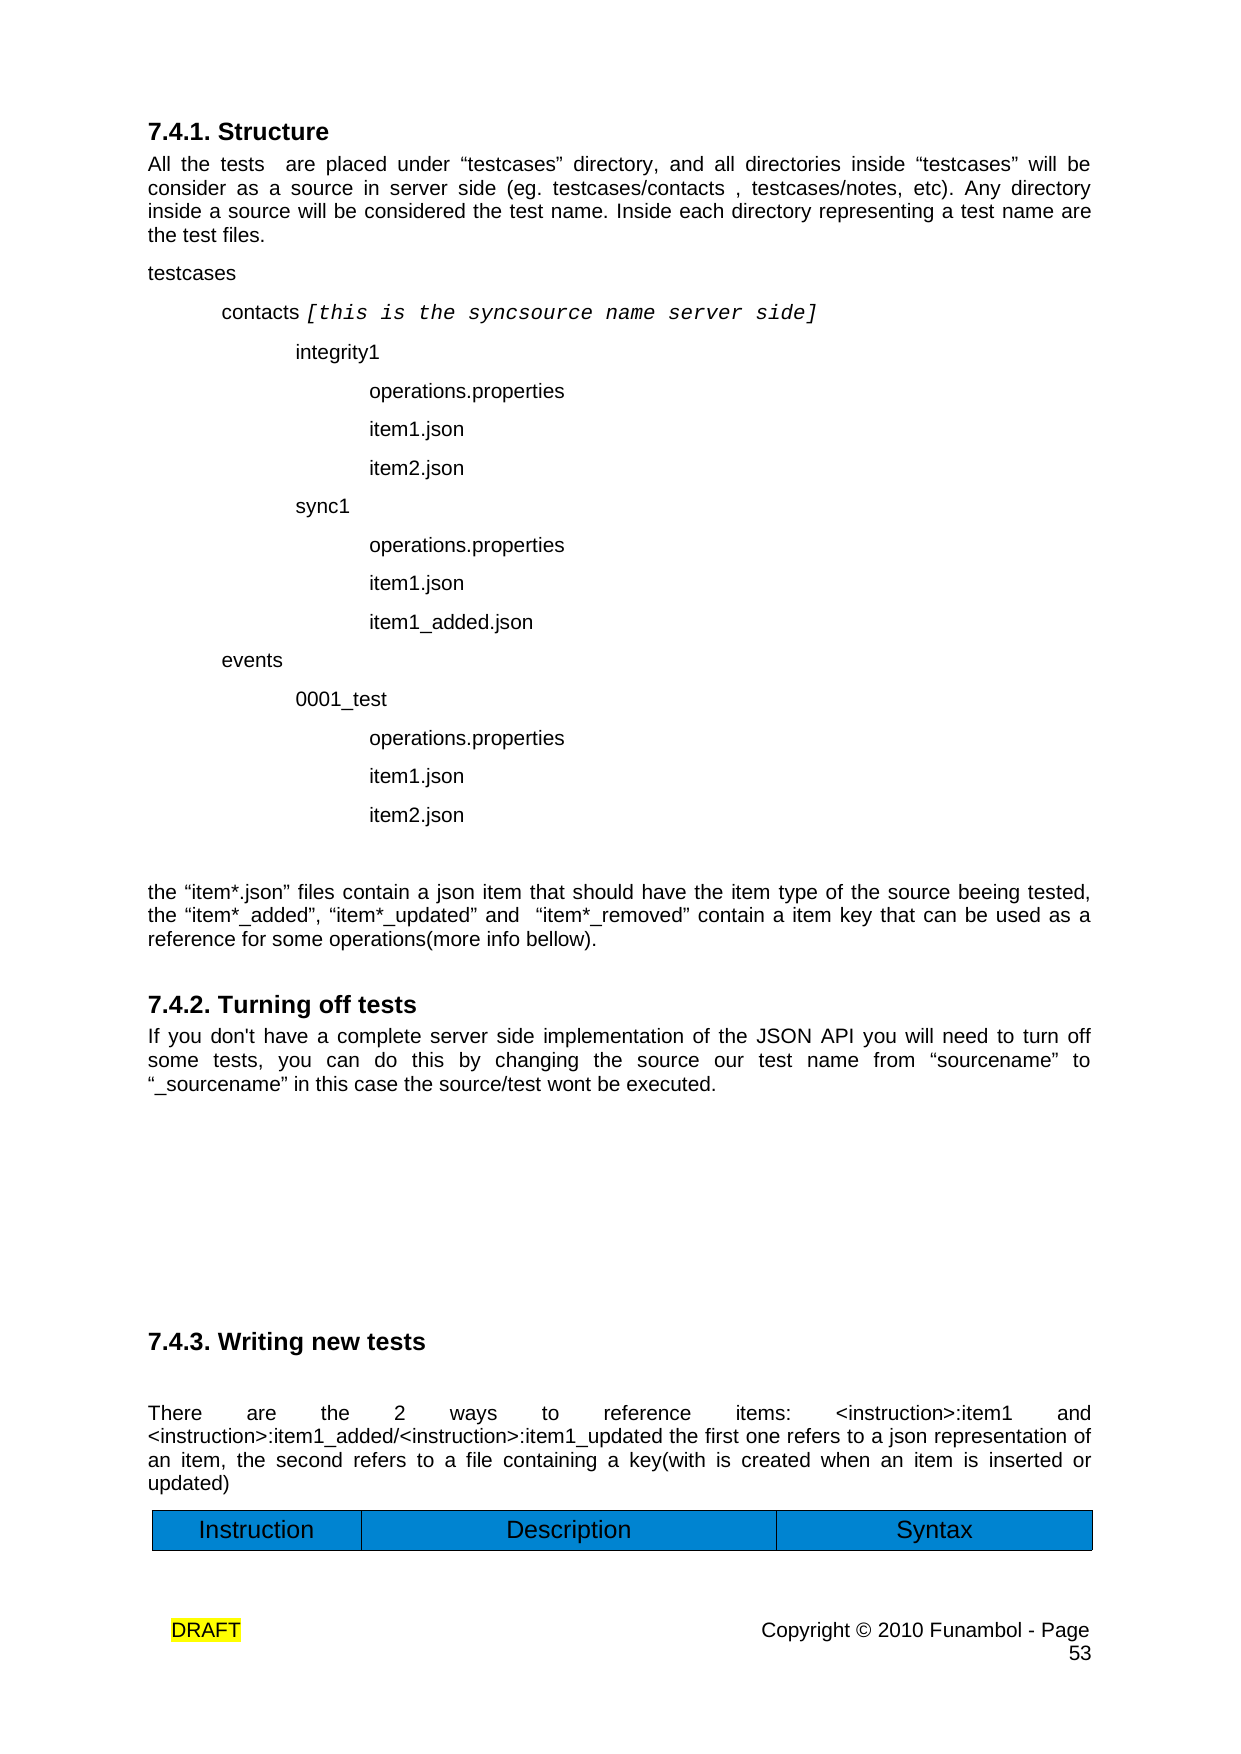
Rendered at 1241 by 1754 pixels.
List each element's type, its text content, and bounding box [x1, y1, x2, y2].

text item1.json [148, 764, 1093, 788]
text events [148, 649, 1093, 672]
table_header Instruction [153, 1511, 361, 1550]
text 0001_test [148, 687, 1093, 711]
text the “item*.json” files contain a json item that should have the item type of the source beeing tested, the “item*_added”, “item*_updated” and “item*_removed” contain a item key that can be used as a reference for some operations(more info bellow). [148, 880, 1093, 951]
subtitle Structure [148, 118, 1093, 146]
text testcases [148, 262, 1093, 285]
text item1.json [148, 572, 1093, 595]
text item1.json [148, 418, 1093, 441]
table_header Description [362, 1511, 776, 1550]
text contacts [this is the syncsource name server side] [148, 300, 1093, 326]
text item1_added.json [148, 610, 1093, 634]
text sync1 [148, 495, 1093, 518]
text There are the 2 ways to reference items: <instruction>:item1 and <instruction>:item1_added/<instruction>:item1_updated the first one refers to a json representation of an item, the second refers to a file containing a key(with is created when an item is inserted or updated) [148, 1401, 1093, 1495]
table_header Syntax [777, 1511, 1092, 1550]
text If you don't have a complete server side implementation of the JSON API you will need to turn off some tests, you can do this by changing the source our test name from “sourcename” to “_sourcename” in this case the source/test wont be executed. [148, 1025, 1093, 1096]
subtitle Turning off tests [148, 991, 1093, 1019]
text All the tests are placed under “testcases” directory, and all directories inside “testcases” will be consider as a source in server side (eg. testcases/contacts , testcases/notes, etc). Any directory inside a source will be considered the test name. Inside each directory representing a test name are the test files. [148, 152, 1093, 247]
text integrity1 [148, 341, 1093, 364]
subtitle Writing new tests [148, 1328, 1093, 1356]
text operations.properties [148, 379, 1093, 403]
text operations.properties [148, 533, 1093, 557]
text operations.properties [148, 726, 1093, 749]
text item2.json [148, 456, 1093, 480]
text item2.json [148, 803, 1093, 827]
